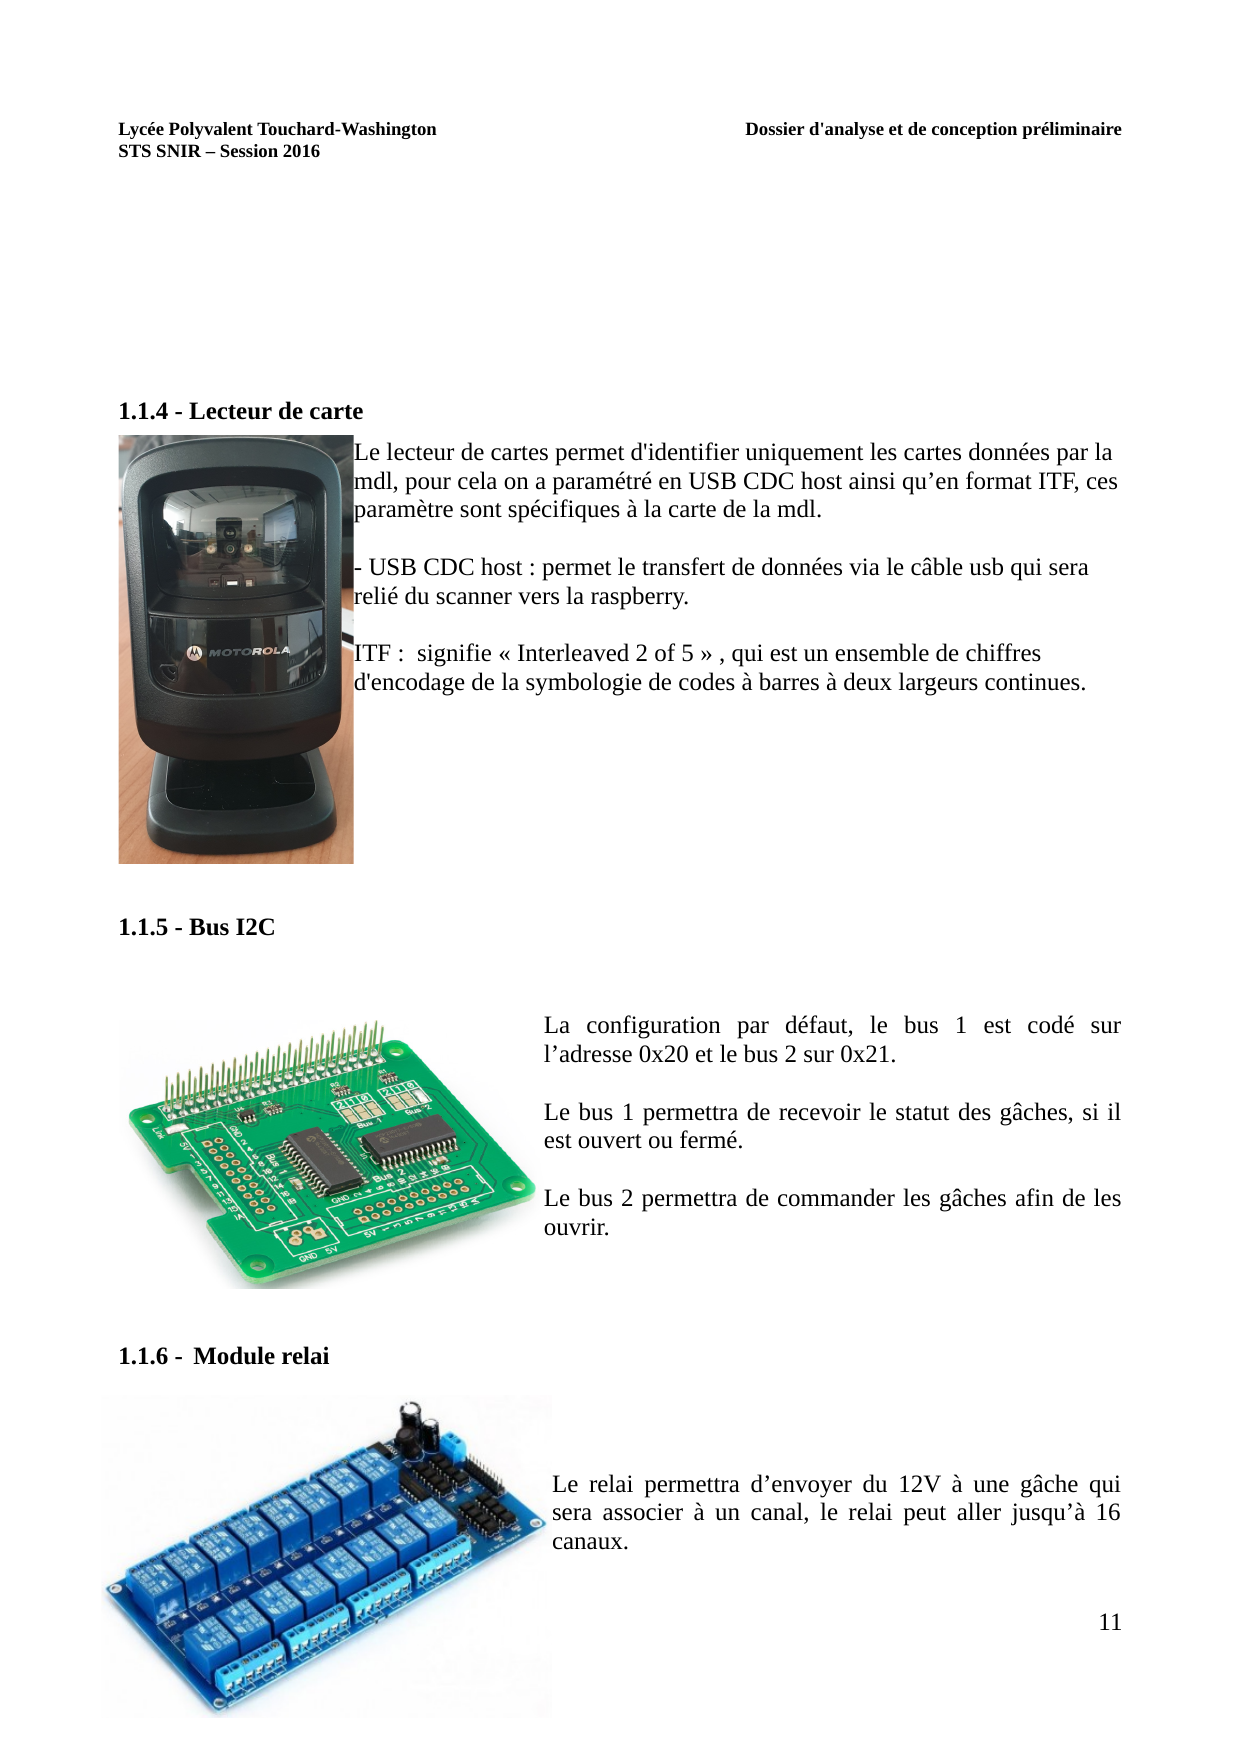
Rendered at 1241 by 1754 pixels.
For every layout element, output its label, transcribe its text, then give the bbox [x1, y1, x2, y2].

text Le bus 2 permettra de commander les gâches afin de les ouvrir. [544, 1183, 1122, 1240]
picture [119, 1020, 544, 1289]
text Le bus 1 permettra de recevoir le statut des gâches, si il est ouvert ou fermé. [544, 1097, 1122, 1154]
picture [118, 435, 354, 864]
text Le relai permettra d’envoyer du 12V à une gâche qui sera associer à un canal, le relai peut aller jusqu’à 16 canaux. [552, 1469, 1122, 1555]
subtitle 1.1.4 - Lecteur de carte [118, 396, 1122, 424]
text ITF : signifie « Interleaved 2 of 5 » , qui est un ensemble de chiffres d'encodage de la symbologie de codes à barres à deux largeurs continues. [354, 638, 1122, 696]
text La configuration par défaut, le bus 1 est codé sur l’adresse 0x20 et le bus 2 sur 0x21. [118, 1010, 1122, 1068]
picture [101, 1395, 552, 1718]
subtitle 1.1.6 - Module relai [118, 1341, 1122, 1370]
subtitle 1.1.5 - Bus I2C [118, 912, 1122, 940]
text - USB CDC host : permet le transfert de données via le câble usb qui sera relié du scanner vers la raspberry. [354, 552, 1122, 609]
text Le lecteur de cartes permet d'identifier uniquement les cartes données par la mdl, pour cela on a paramétré en USB CDC host ainsi qu’en format ITF, ces paramètre sont spécifiques à la carte de la mdl. [354, 437, 1122, 523]
